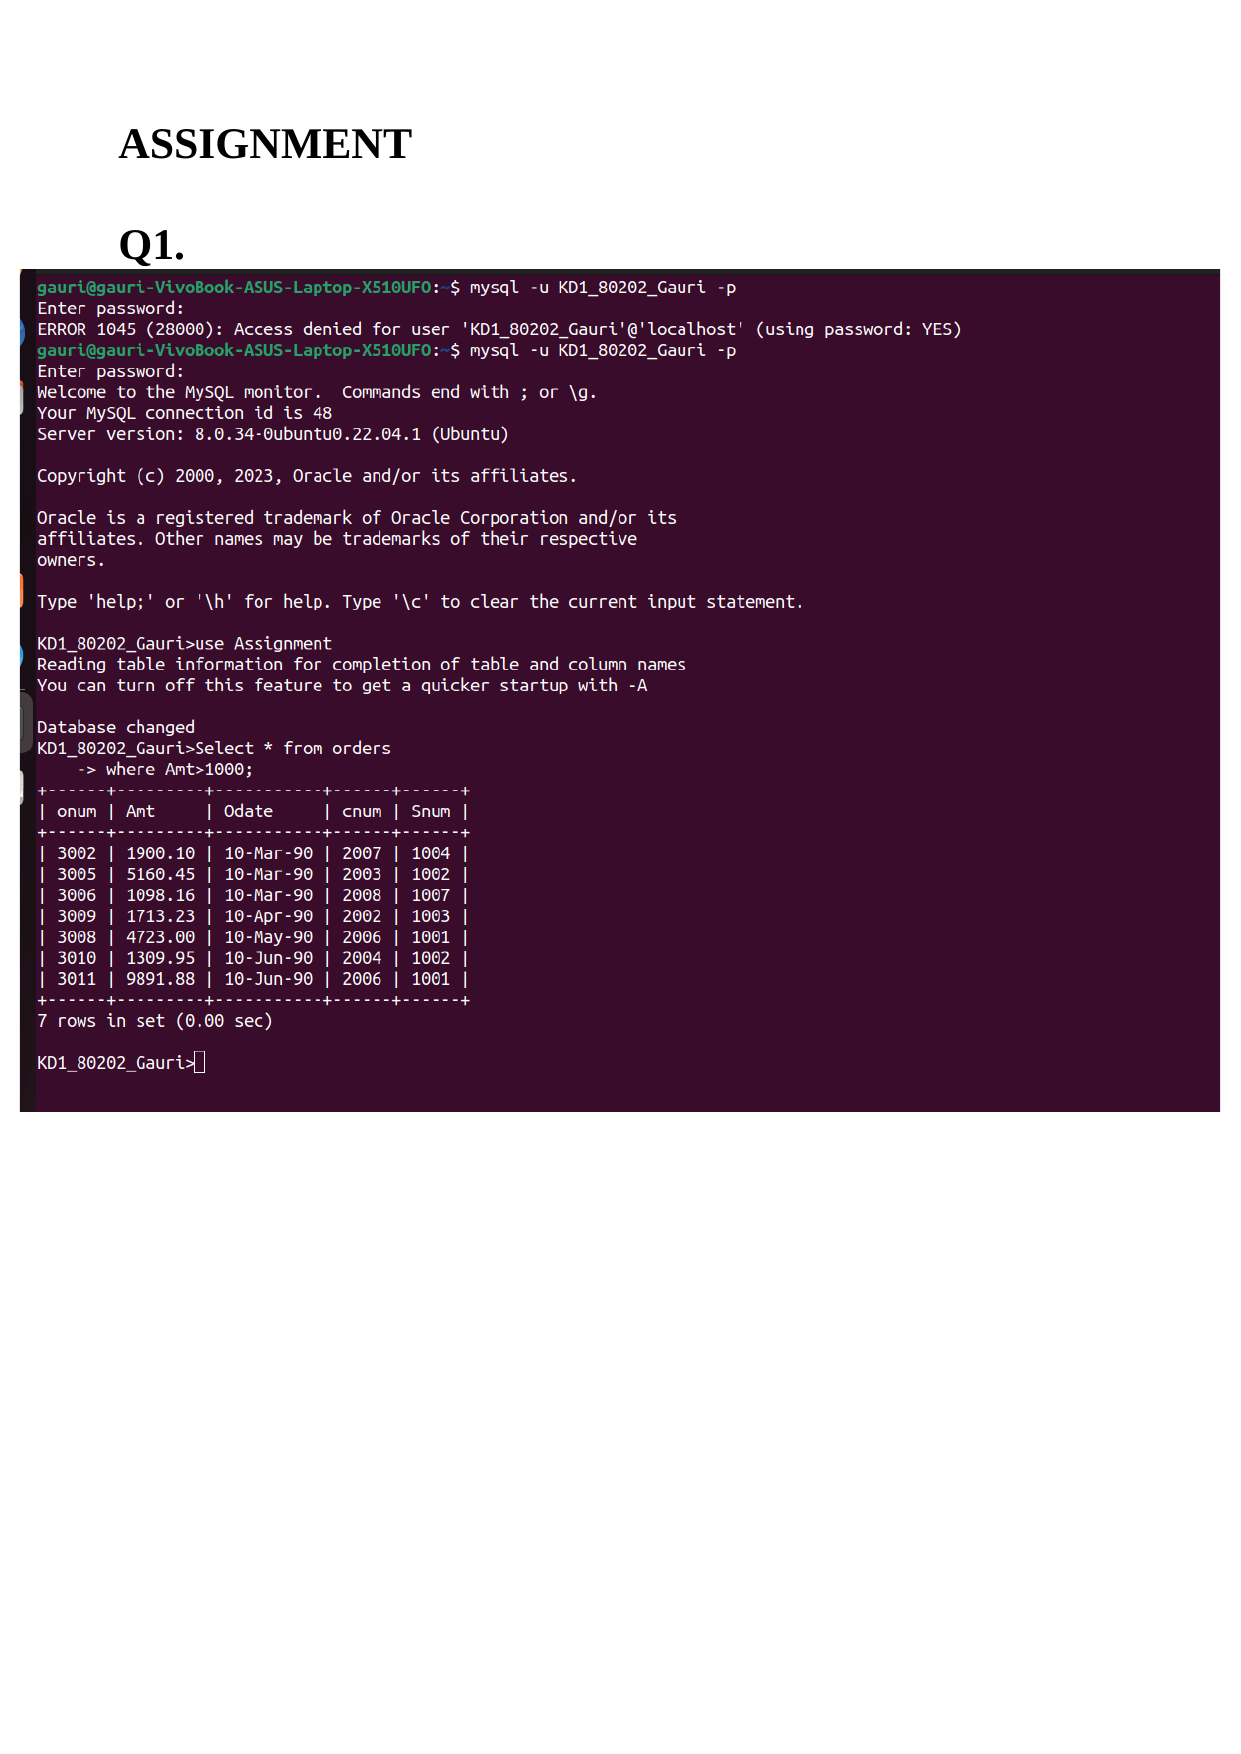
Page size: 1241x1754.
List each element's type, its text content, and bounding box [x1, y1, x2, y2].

picture [19, 269, 1221, 1112]
text ASSIGNMENT [118, 118, 1122, 168]
text Q1. [118, 219, 1122, 269]
